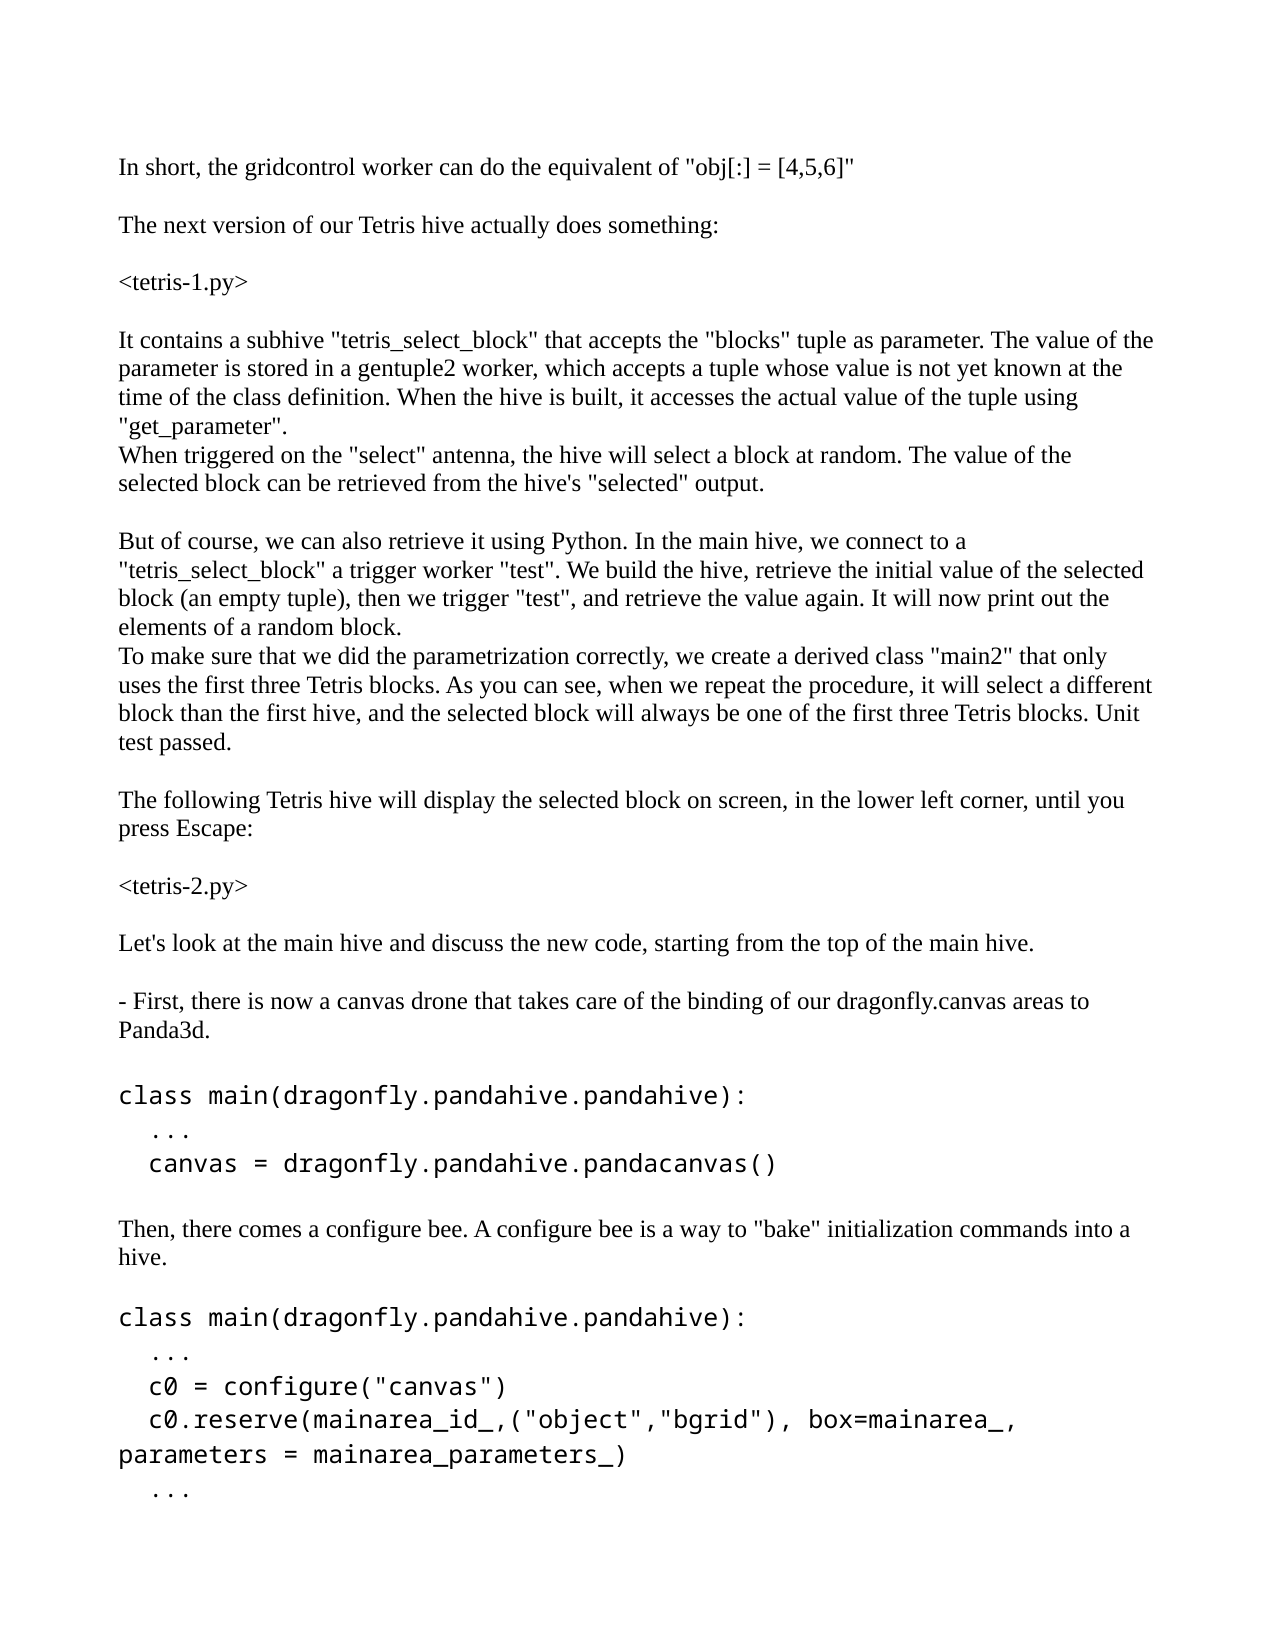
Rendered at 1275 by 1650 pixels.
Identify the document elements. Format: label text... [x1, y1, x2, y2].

text <tetris-2.py> [118, 871, 1157, 900]
text ... [118, 1470, 1157, 1504]
text The following Tetris hive will display the selected block on screen, in the lower left corner, until you press Escape: [118, 785, 1157, 842]
text To make sure that we did the parametrization correctly, we create a derived class "main2" that only uses the first three Tetris blocks. As you can see, when we repeat the procedure, it will select a different block than the first hive, and the selected block will always be one of the first three Tetris blocks. Unit test passed. [118, 641, 1157, 756]
text Then, there comes a configure bee. A configure bee is a way to "bake" initialization commands into a hive. [118, 1214, 1157, 1271]
text The next version of our Tetris hive actually does something: [118, 210, 1157, 238]
text When triggered on the "select" antenna, the hive will select a block at random. The value of the selected block can be retrieved from the hive's "selected" output. [118, 440, 1157, 497]
text canvas = dragonfly.pandahive.pandacanvas() [118, 1146, 1157, 1180]
text Let's look at the main hive and discuss the new code, starting from the top of the main hive. [118, 928, 1157, 957]
text It contains a subhive "tetris_select_block" that accepts the "blocks" tuple as parameter. The value of the parameter is stored in a gentuple2 worker, which accepts a tuple whose value is not yet known at the time of the class definition. When the hive is built, it accesses the actual value of the tuple using "get_parameter". [118, 325, 1157, 440]
text - First, there is now a canvas drone that takes care of the binding of our dragonfly.canvas areas to Panda3d. [118, 986, 1157, 1043]
text In short, the gridcontrol worker can do the equivalent of "obj[:] = [4,5,6]" [118, 152, 1157, 181]
text c0.reserve(mainarea_id_,("object","bgrid"), box=mainarea_, parameters = mainarea_parameters_) [118, 1402, 1157, 1470]
text class main(dragonfly.pandahive.pandahive): [118, 1300, 1157, 1334]
text <tetris-1.py> [118, 267, 1157, 296]
text c0 = configure("canvas") [118, 1368, 1157, 1402]
text ... [118, 1334, 1157, 1368]
text ... [118, 1112, 1157, 1146]
text But of course, we can also retrieve it using Python. In the main hive, we connect to a "tetris_select_block" a trigger worker "test". We build the hive, retrieve the initial value of the selected block (an empty tuple), then we trigger "test", and retrieve the value again. It will now print out the elements of a random block. [118, 526, 1157, 641]
text class main(dragonfly.pandahive.pandahive): [118, 1077, 1157, 1112]
